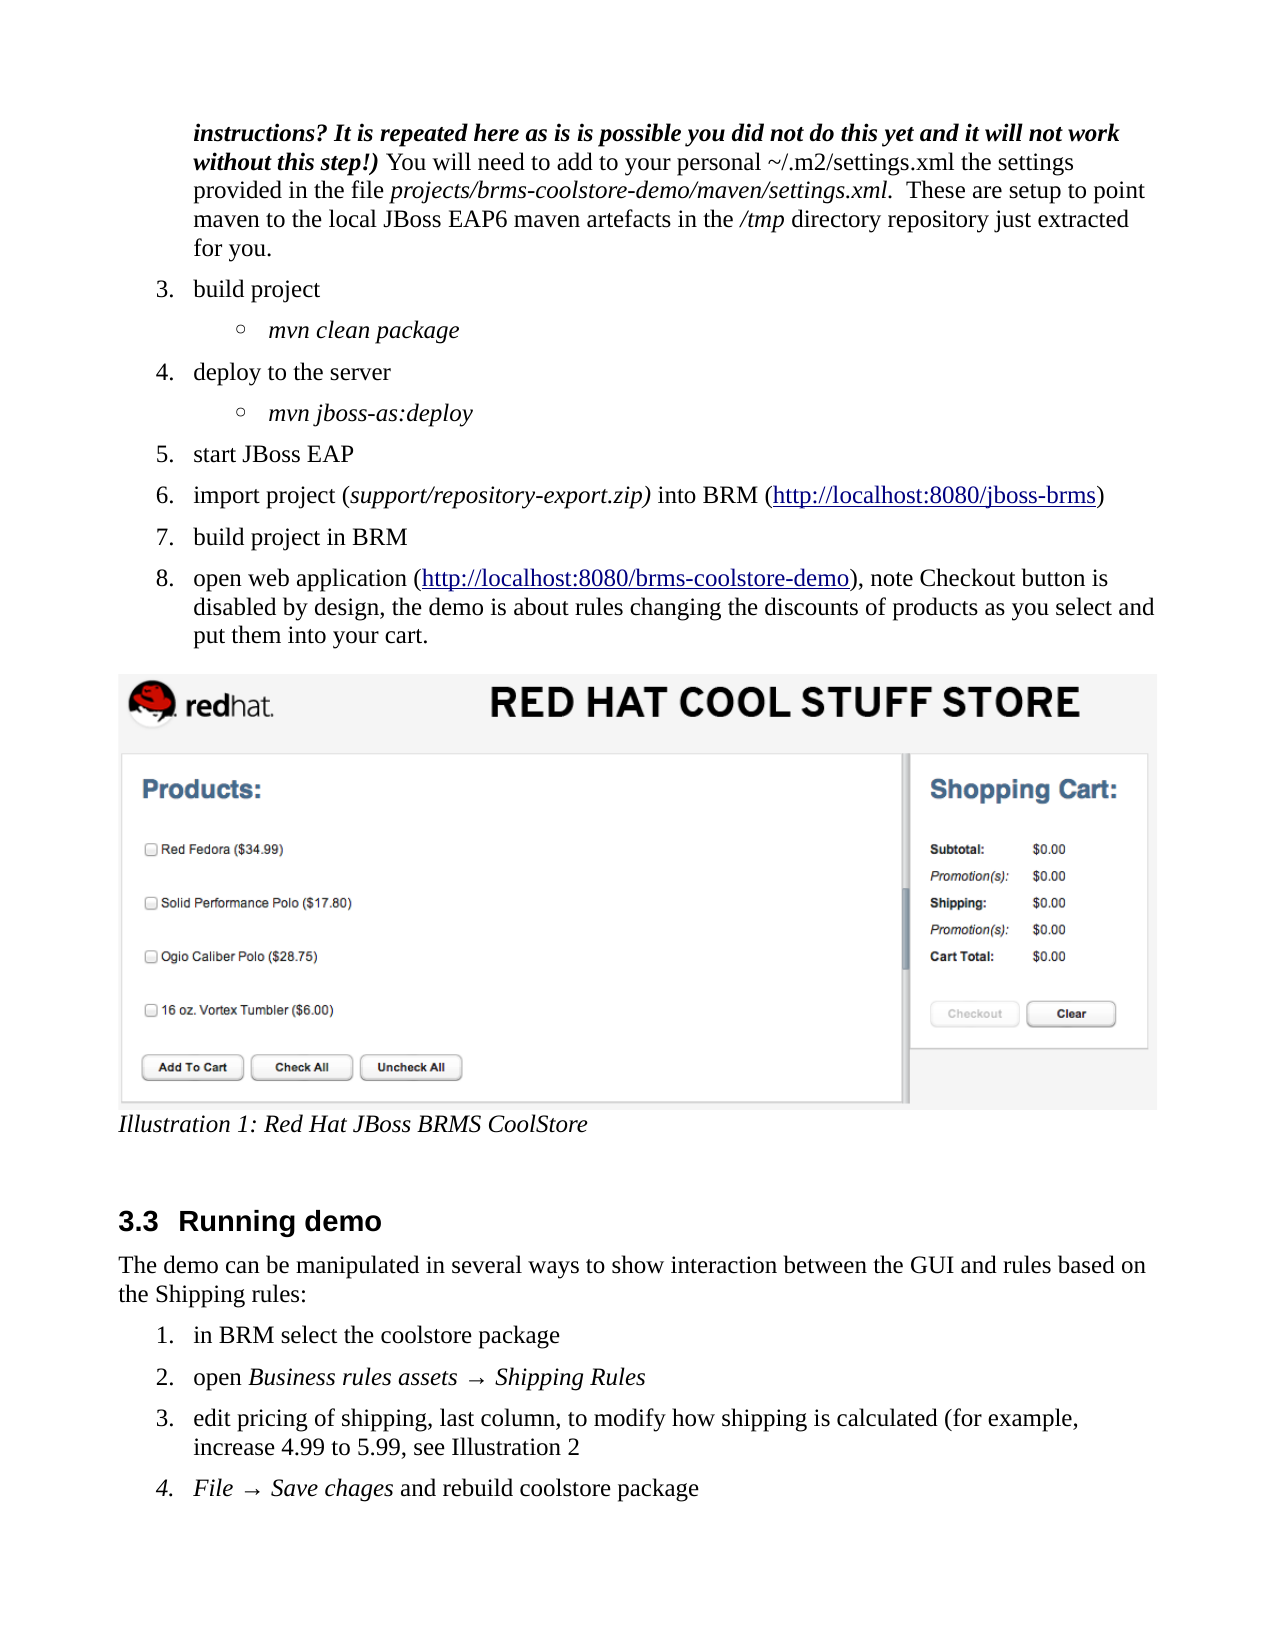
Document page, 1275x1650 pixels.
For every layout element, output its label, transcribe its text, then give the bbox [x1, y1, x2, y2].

list open Business rules assets → Shipping Rules [156, 1362, 1157, 1390]
list Illustration 1: Red Hat JBoss BRMS CoolStore [118, 1110, 1157, 1138]
list start JBoss EAP [156, 439, 1157, 468]
list build project [156, 274, 1157, 303]
list edit pricing of shipping, last column, to modify how shipping is calculated (for example, increase 4.99 to 5.99, see Illustration 2 [156, 1403, 1157, 1460]
list instructions? It is repeated here as is is possible you did not do this yet and it will not work without this step!) You will need to add to your personal ~/.m2/settings.xml the settings provided in the file projects/brms-coolstore-demo/maven/settings.xml. These are setup to point maven to the local JBoss EAP6 maven artefacts in the /tmp directory repository just extracted for you. [156, 118, 1157, 262]
list deploy to the server [156, 357, 1157, 386]
list build project in BRM [156, 522, 1157, 551]
list open web application (http://localhost:8080/brms-coolstore-demo), note Checkout button is disabled by design, the demo is about rules changing the discounts of products as you select and put them into your cart. [156, 563, 1157, 649]
list in BRM select the coolstore package [156, 1320, 1157, 1349]
list mvn clean package [231, 316, 1157, 344]
subtitle Running demo [118, 1204, 1157, 1238]
picture [118, 674, 1158, 1110]
text The demo can be manipulated in several ways to show interaction between the GUI and rules based on the Shipping rules: [118, 1250, 1157, 1308]
list mvn jboss-as:deploy [231, 398, 1157, 427]
list import project (support/repository-export.zip) into BRM (http://localhost:8080/jboss-brms) [156, 481, 1157, 509]
list File → Save chages and rebuild coolstore package [156, 1473, 1157, 1502]
